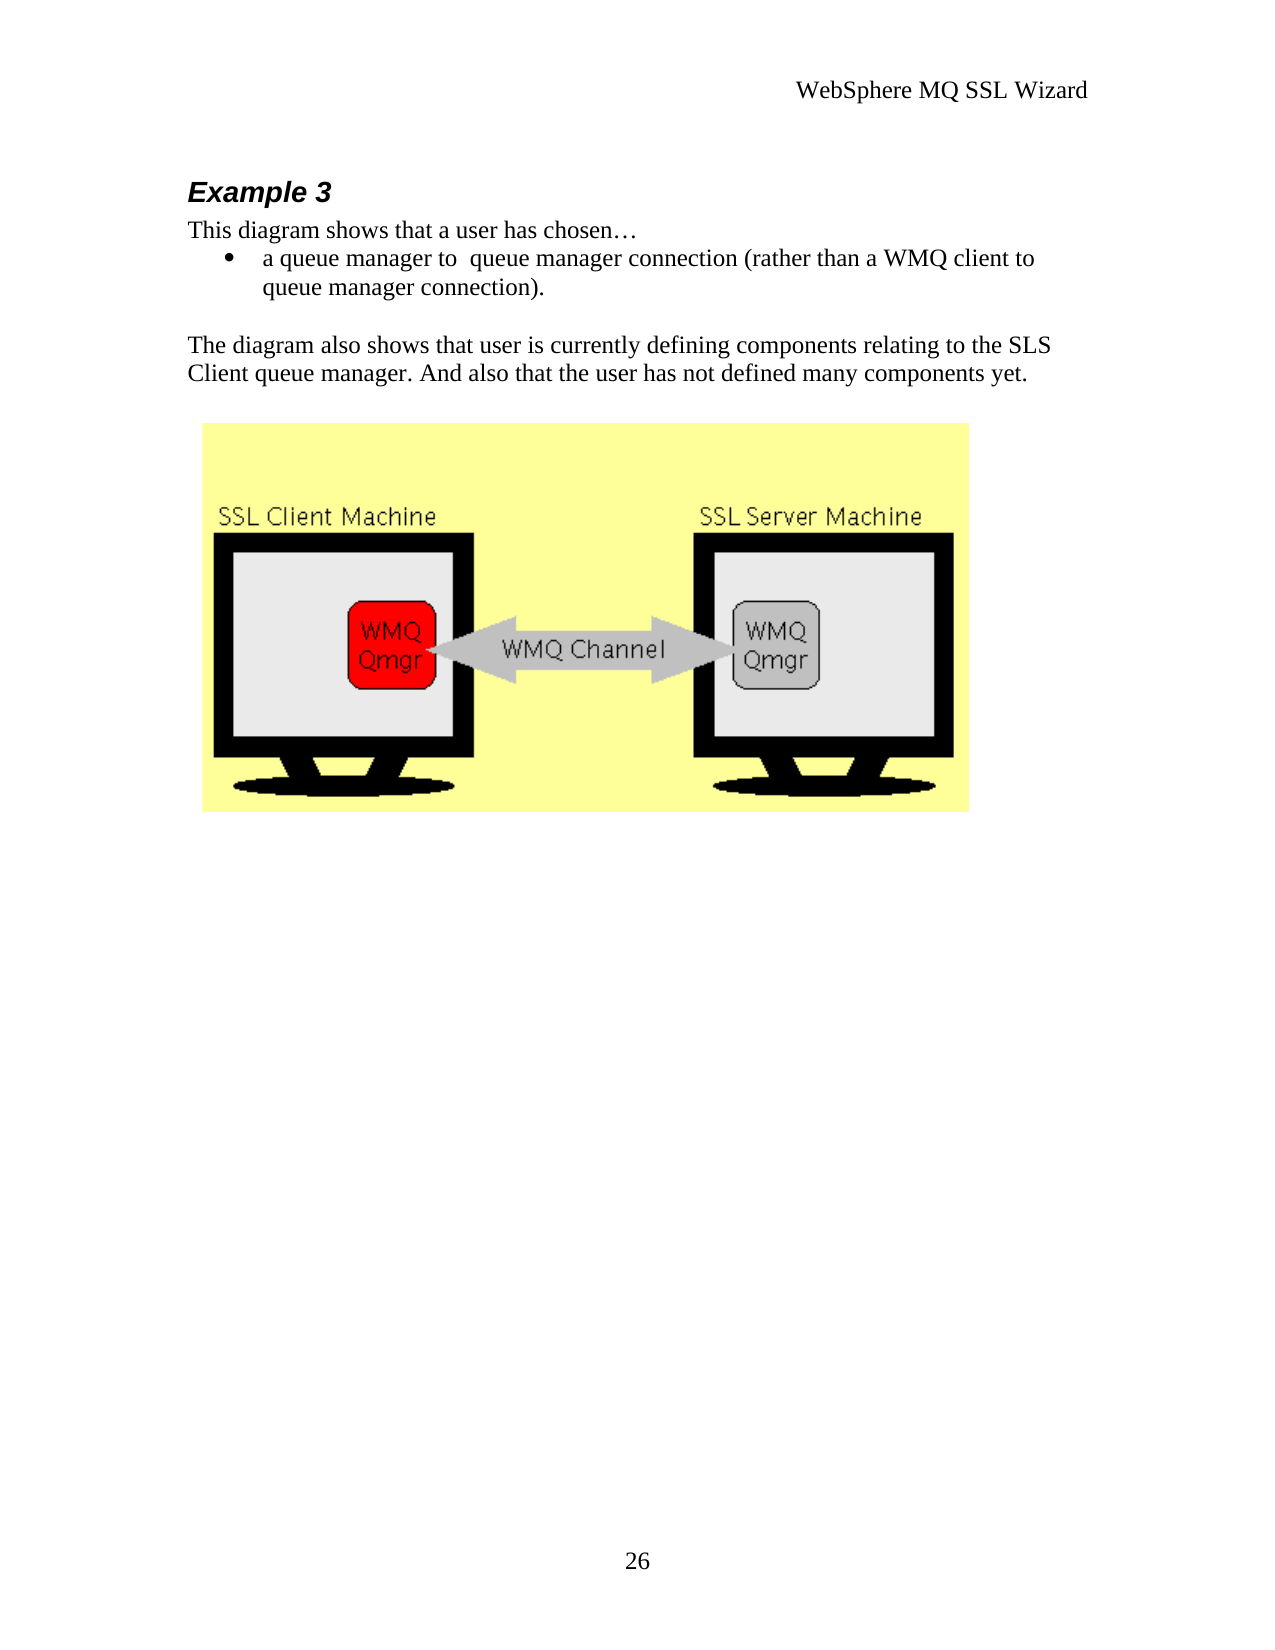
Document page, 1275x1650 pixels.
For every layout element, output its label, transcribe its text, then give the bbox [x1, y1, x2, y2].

text The diagram also shows that user is currently defining components relating to the SLS Client queue manager. And also that the user has not defined many components yet. [187, 330, 1088, 387]
list a queue manager to queue manager connection (rather than a WMQ client to queue manager connection). [225, 243, 1088, 301]
subtitle Example 3 [187, 175, 1088, 208]
picture [202, 423, 969, 812]
text This diagram shows that a user has chosen… [187, 215, 1088, 243]
